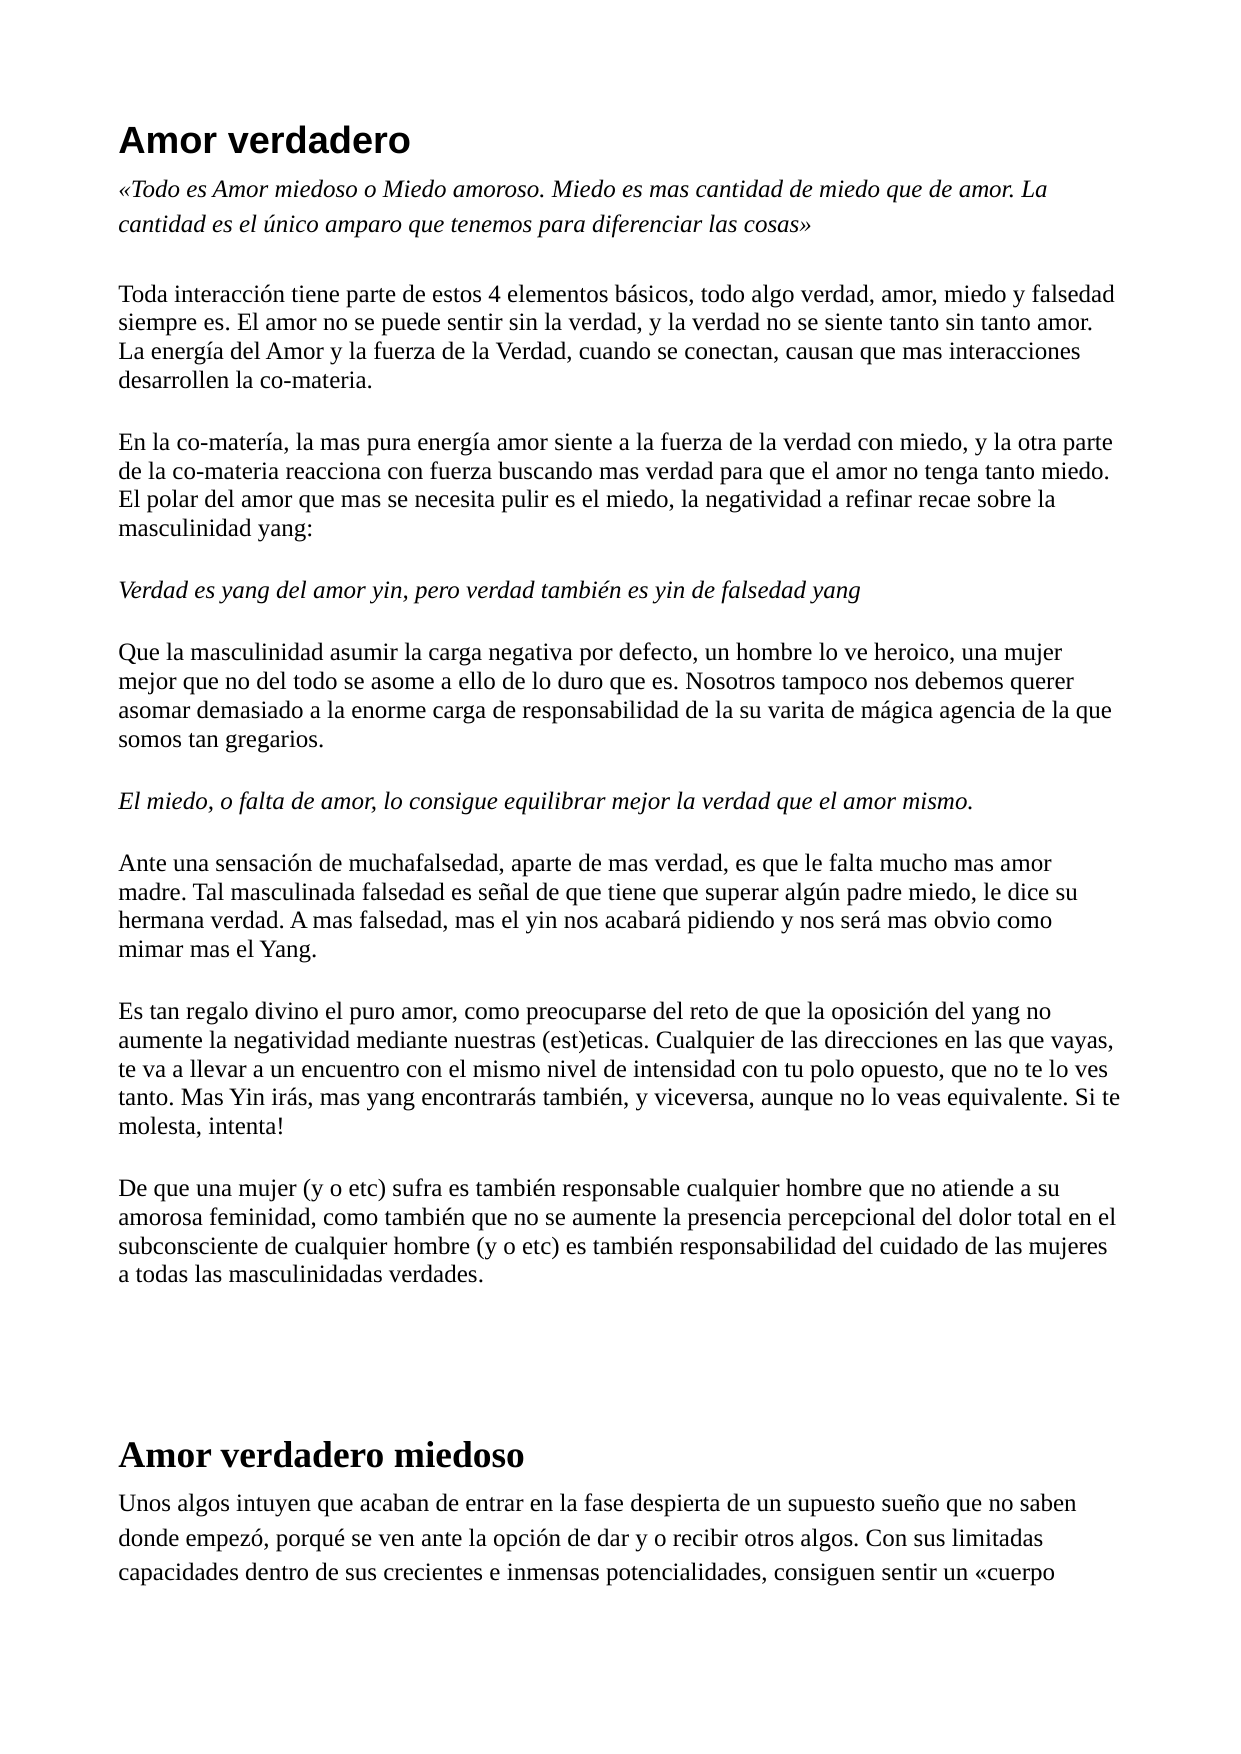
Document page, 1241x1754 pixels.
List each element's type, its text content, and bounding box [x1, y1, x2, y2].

subtitle Amor verdadero miedoso [118, 1433, 1122, 1476]
subtitle Que la masculinidad asumir la carga negativa por defecto, un hombre lo ve heroico, una mujer mejor que no del todo se asome a ello de lo duro que es. Nosotros tampoco nos debemos querer asomar demasiado a la enorme carga de responsabilidad de la su varita de mágica agencia de la que somos tan gregarios. [118, 637, 1122, 752]
text Unos algos intuyen que acaban de entrar en la fase despierta de un supuesto sueño que no saben donde empezó, porqué se ven ante la opción de dar y o recibir otros algos. Con sus limitadas capacidades dentro de sus crecientes e inmensas potencialidades, consiguen sentir un «cuerpo [118, 1488, 1122, 1586]
subtitle Es tan regalo divino el puro amor, como preocuparse del reto de que la oposición del yang no aumente la negatividad mediante nuestras (est)eticas. Cualquier de las direcciones en las que vayas, te va a llevar a un encuentro con el mismo nivel de intensidad con tu polo opuesto, que no te lo ves tanto. Mas Yin irás, mas yang encontrarás también, y viceversa, aunque no lo veas equivalente. Si te molesta, intenta! [118, 996, 1122, 1140]
subtitle Ante una sensación de muchafalsedad, aparte de mas verdad, es que le falta mucho mas amor madre. Tal masculinada falsedad es señal de que tiene que superar algún padre miedo, le dice su hermana verdad. A mas falsedad, mas el yin nos acabará pidiendo y nos será mas obvio como mimar mas el Yang. [118, 848, 1122, 963]
subtitle Verdad es yang del amor yin, pero verdad también es yin de falsedad yang [118, 575, 1122, 604]
subtitle En la co-matería, la mas pura energía amor siente a la fuerza de la verdad con miedo, y la otra parte de la co-materia reacciona con fuerza buscando mas verdad para que el amor no tenga tanto miedo. El polar del amor que mas se necesita pulir es el miedo, la negatividad a refinar recae sobre la masculinidad yang: [118, 427, 1122, 542]
subtitle El miedo, o falta de amor, lo consigue equilibrar mejor la verdad que el amor mismo. [118, 786, 1122, 814]
text «Todo es Amor miedoso o Miedo amoroso. Miedo es mas cantidad de miedo que de amor. La cantidad es el único amparo que tenemos para diferenciar las cosas» [118, 174, 1122, 237]
subtitle Toda interacción tiene parte de estos 4 elementos básicos, todo algo verdad, amor, miedo y falsedad siempre es. El amor no se puede sentir sin la verdad, y la verdad no se siente tanto sin tanto amor. La energía del Amor y la fuerza de la Verdad, cuando se conectan, causan que mas interacciones desarrollen la co-materia. [118, 279, 1122, 394]
subtitle De que una mujer (y o etc) sufra es también responsable cualquier hombre que no atiende a su amorosa feminidad, como también que no se aumente la presencia percepcional del dolor total en el subconsciente de cualquier hombre (y o etc) es también responsabilidad del cuidado de las mujeres a todas las masculinidadas verdades. [118, 1173, 1122, 1288]
subtitle Amor verdadero [118, 118, 1122, 162]
